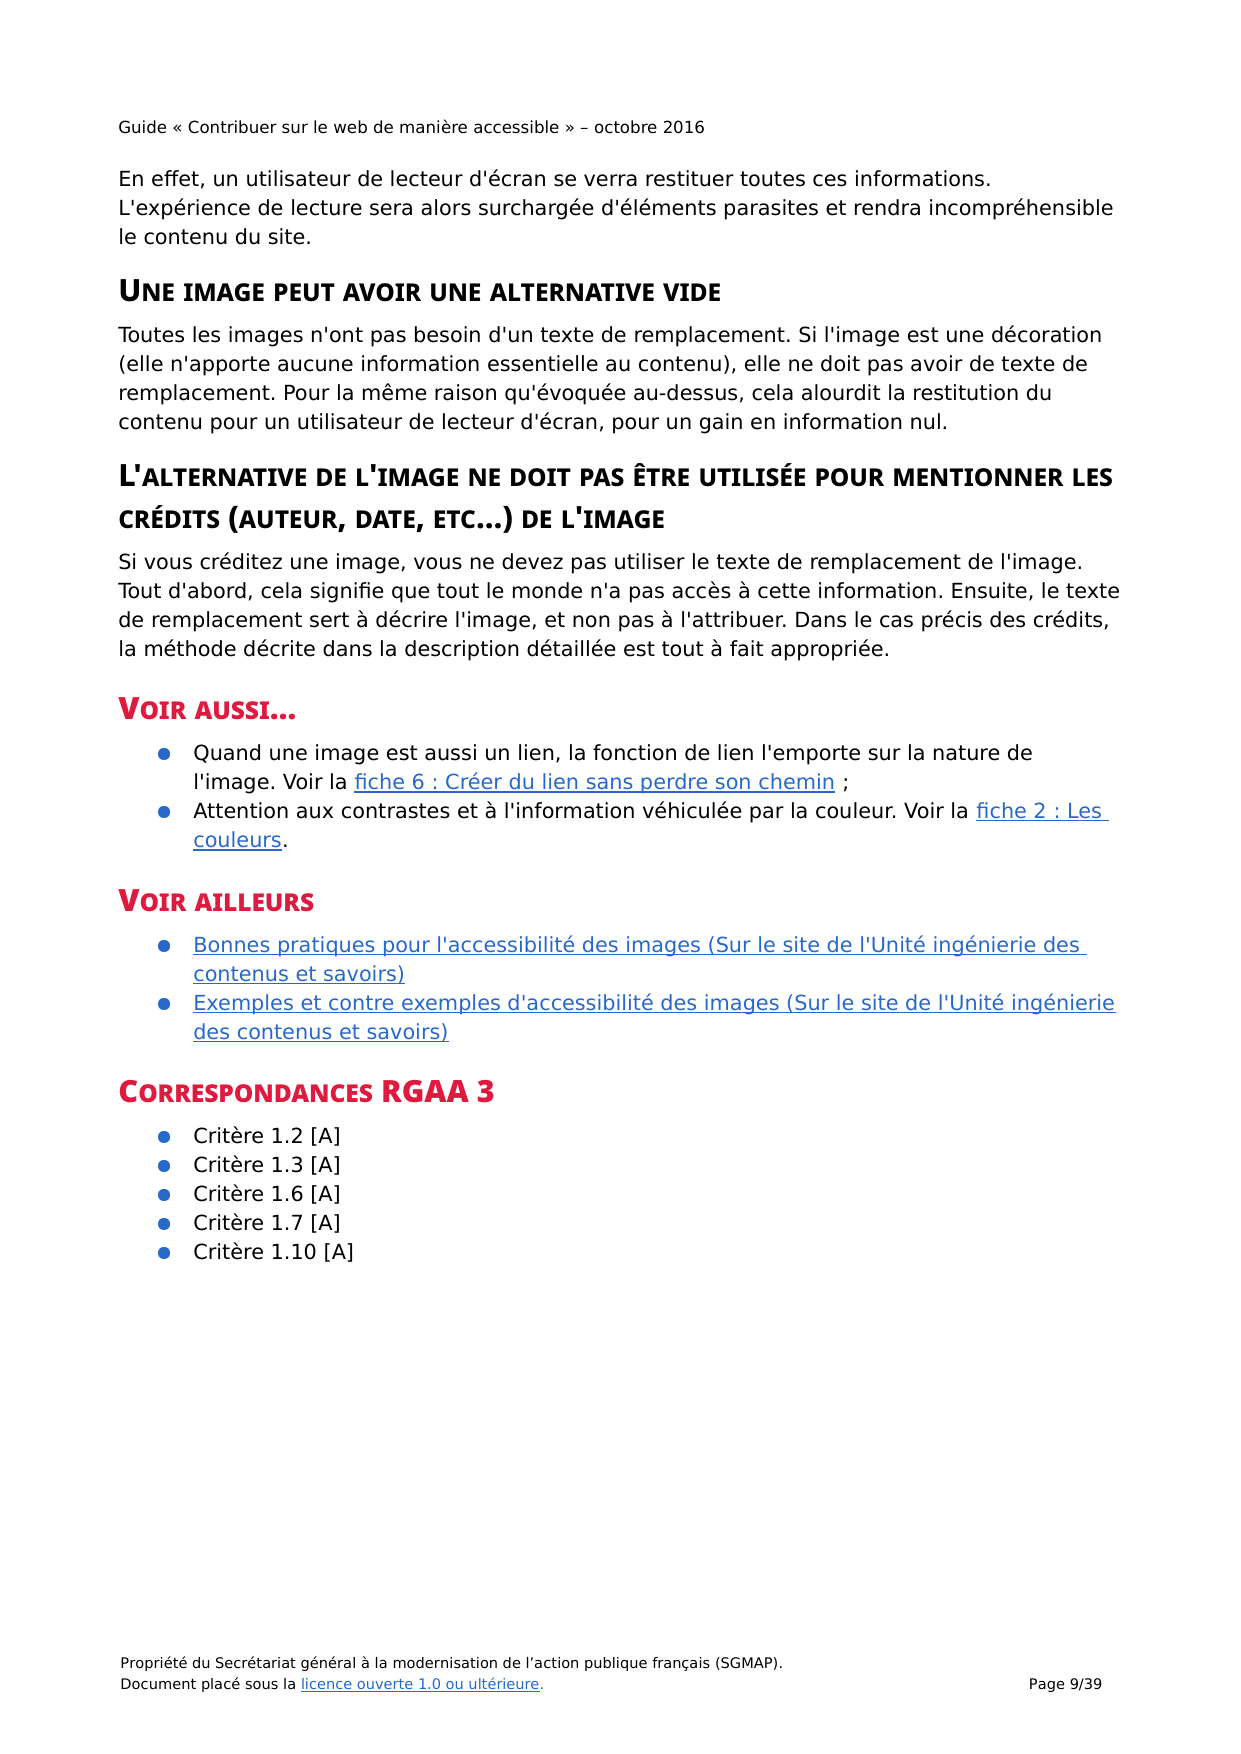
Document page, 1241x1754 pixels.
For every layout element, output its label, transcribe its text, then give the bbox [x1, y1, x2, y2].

text Voir ailleurs [118, 878, 1122, 920]
list Critère 1.7 [A] [156, 1211, 1122, 1235]
list Critère 1.10 [A] [156, 1240, 1122, 1264]
subtitle L'alternative de l'image ne doit pas être utilisée pour mentionner les crédits (auteur, date, etc…) de l'image [118, 454, 1122, 537]
text Voir aussi… [118, 687, 1122, 729]
list Exemples et contre exemples d'accessibilité des images (Sur le site de l'Unité ingénierie des contenus et savoirs) [156, 991, 1122, 1044]
list Quand une image est aussi un lien, la fonction de lien l'emporte sur la nature de l'image. Voir la fiche 6 : Créer du lien sans perdre son chemin ; [156, 741, 1122, 794]
list Critère 1.6 [A] [156, 1182, 1122, 1206]
list Bonnes pratiques pour l'accessibilité des images (Sur le site de l'Unité ingénierie des contenus et savoirs) [156, 933, 1122, 986]
text En effet, un utilisateur de lecteur d'écran se verra restituer toutes ces informations. L'expérience de lecture sera alors surchargée d'éléments parasites et rendra incompréhensible le contenu du site. [118, 167, 1122, 249]
subtitle Une image peut avoir une alternative vide [118, 269, 1122, 311]
text Si vous créditez une image, vous ne devez pas utiliser le texte de remplacement de l'image. Tout d'abord, cela signifie que tout le monde n'a pas accès à cette information. Ensuite, le texte de remplacement sert à décrire l'image, et non pas à l'attribuer. Dans le cas précis des crédits, la méthode décrite dans la description détaillée est tout à fait appropriée. [118, 550, 1122, 661]
text Correspondances RGAA 3 [118, 1070, 1122, 1111]
list Attention aux contrastes et à l'information véhiculée par la couleur. Voir la fiche 2 : Les couleurs. [156, 799, 1122, 853]
list Critère 1.3 [A] [156, 1153, 1122, 1177]
list Critère 1.2 [A] [156, 1124, 1122, 1148]
text Toutes les images n'ont pas besoin d'un texte de remplacement. Si l'image est une décoration (elle n'apporte aucune information essentielle au contenu), elle ne doit pas avoir de texte de remplacement. Pour la même raison qu'évoquée au-dessus, cela alourdit la restitution du contenu pour un utilisateur de lecteur d'écran, pour un gain en information nul. [118, 323, 1122, 434]
